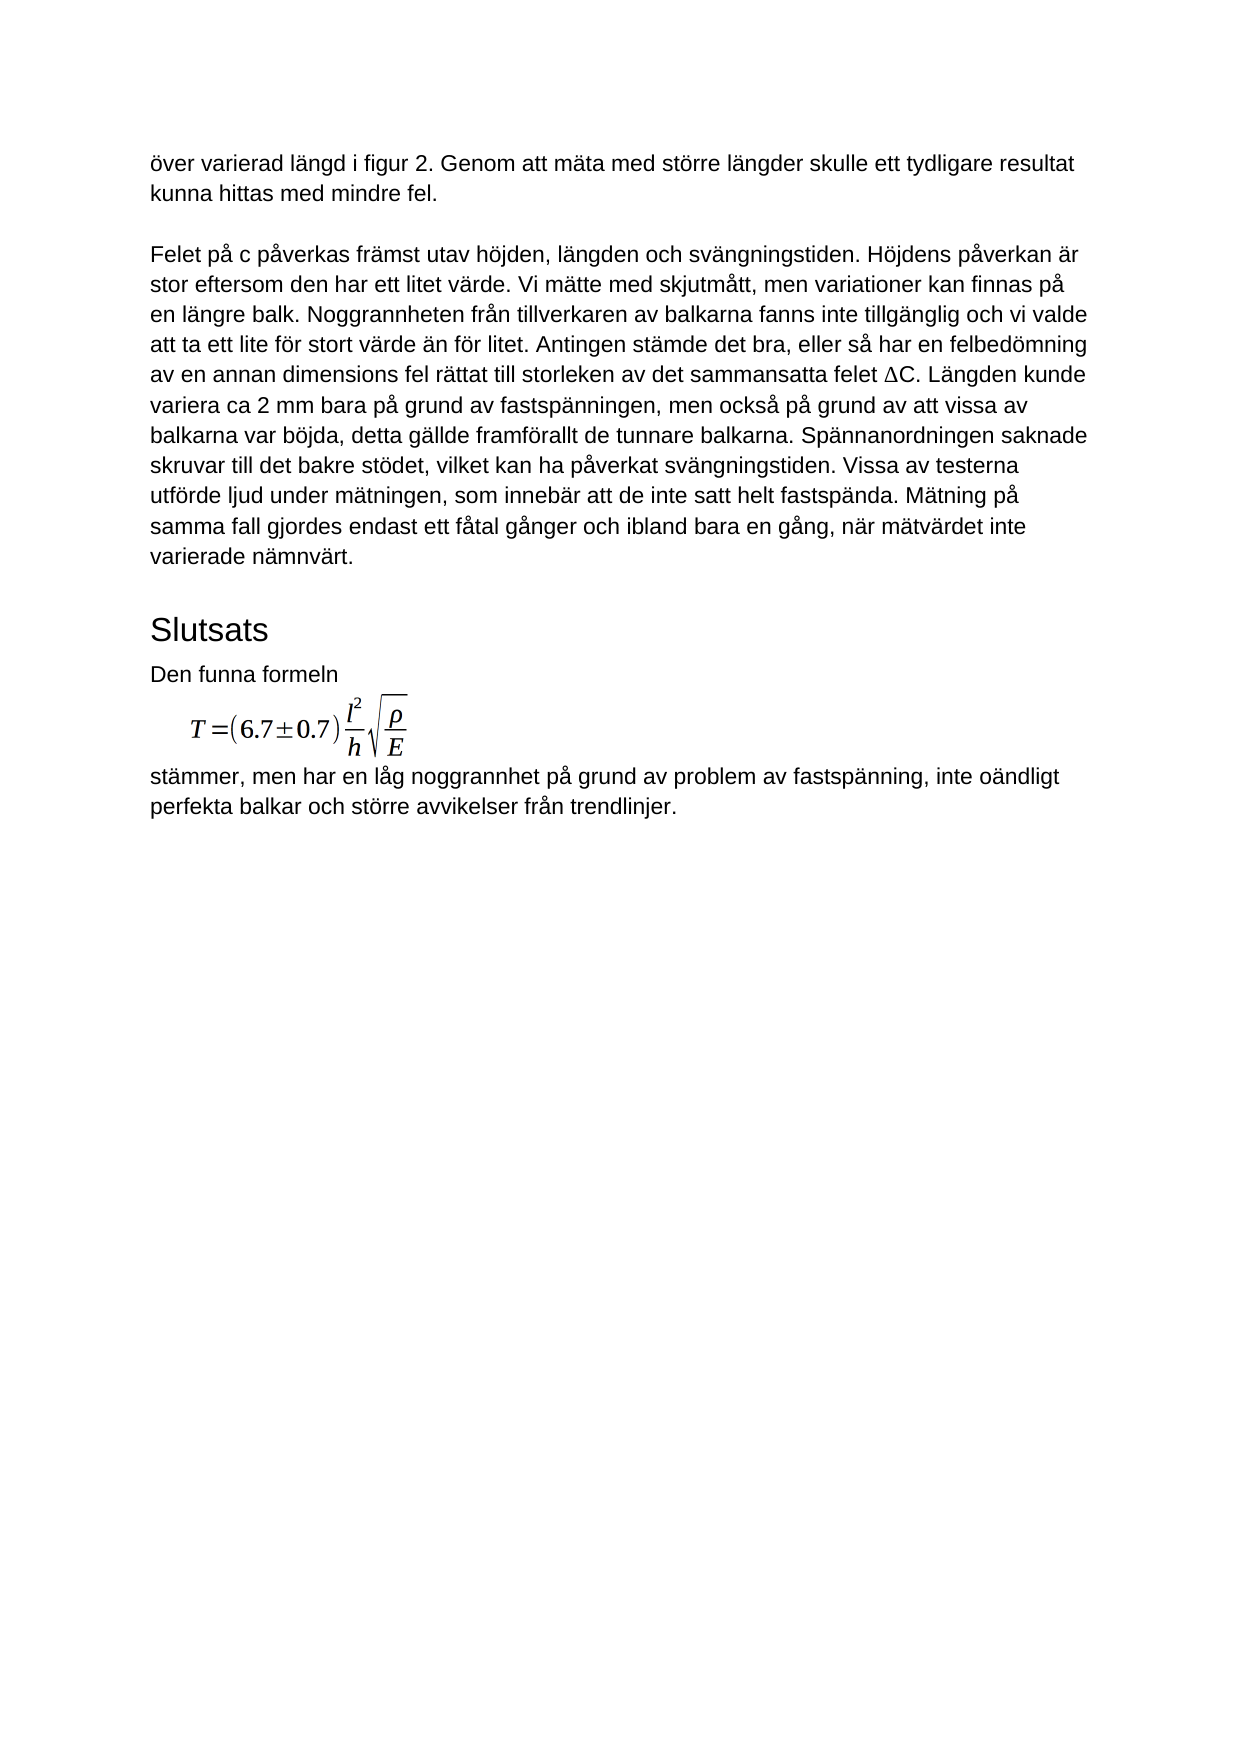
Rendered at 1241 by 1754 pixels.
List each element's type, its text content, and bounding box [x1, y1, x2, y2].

text stämmer, men har en låg noggrannhet på grund av problem av fastspänning, inte oändligt perfekta balkar och större avvikelser från trendlinjer. [150, 692, 1090, 819]
text Felet på c påverkas främst utav höjden, längden och svängningstiden. Höjdens påverkan är stor eftersom den har ett litet värde. Vi mätte med skjutmått, men variationer kan finnas på en längre balk. Noggrannheten från tillverkaren av balkarna fanns inte tillgänglig och vi valde att ta ett lite för stort värde än för litet. Antingen stämde det bra, eller så har en felbedömning av en annan dimensions fel rättat till storleken av det sammansatta felet ΔC. Längden kunde variera ca 2 mm bara på grund av fastspänningen, men också på grund av att vissa av balkarna var böjda, detta gällde framförallt de tunnare balkarna. Spännanordningen saknade skruvar till det bakre stödet, vilket kan ha påverkat svängningstiden. Vissa av testerna utförde ljud under mätningen, som innebär att de inte satt helt fastspända. Mätning på samma fall gjordes endast ett fåtal gånger och ibland bara en gång, när mätvärdet inte varierade nämnvärt. [150, 241, 1090, 569]
text Den funna formeln [150, 661, 1090, 688]
subtitle Slutsats [150, 611, 1090, 649]
text över varierad längd i figur 2. Genom att mäta med större längder skulle ett tydligare resultat kunna hittas med mindre fel. [150, 150, 1090, 207]
picture [187, 693, 413, 759]
